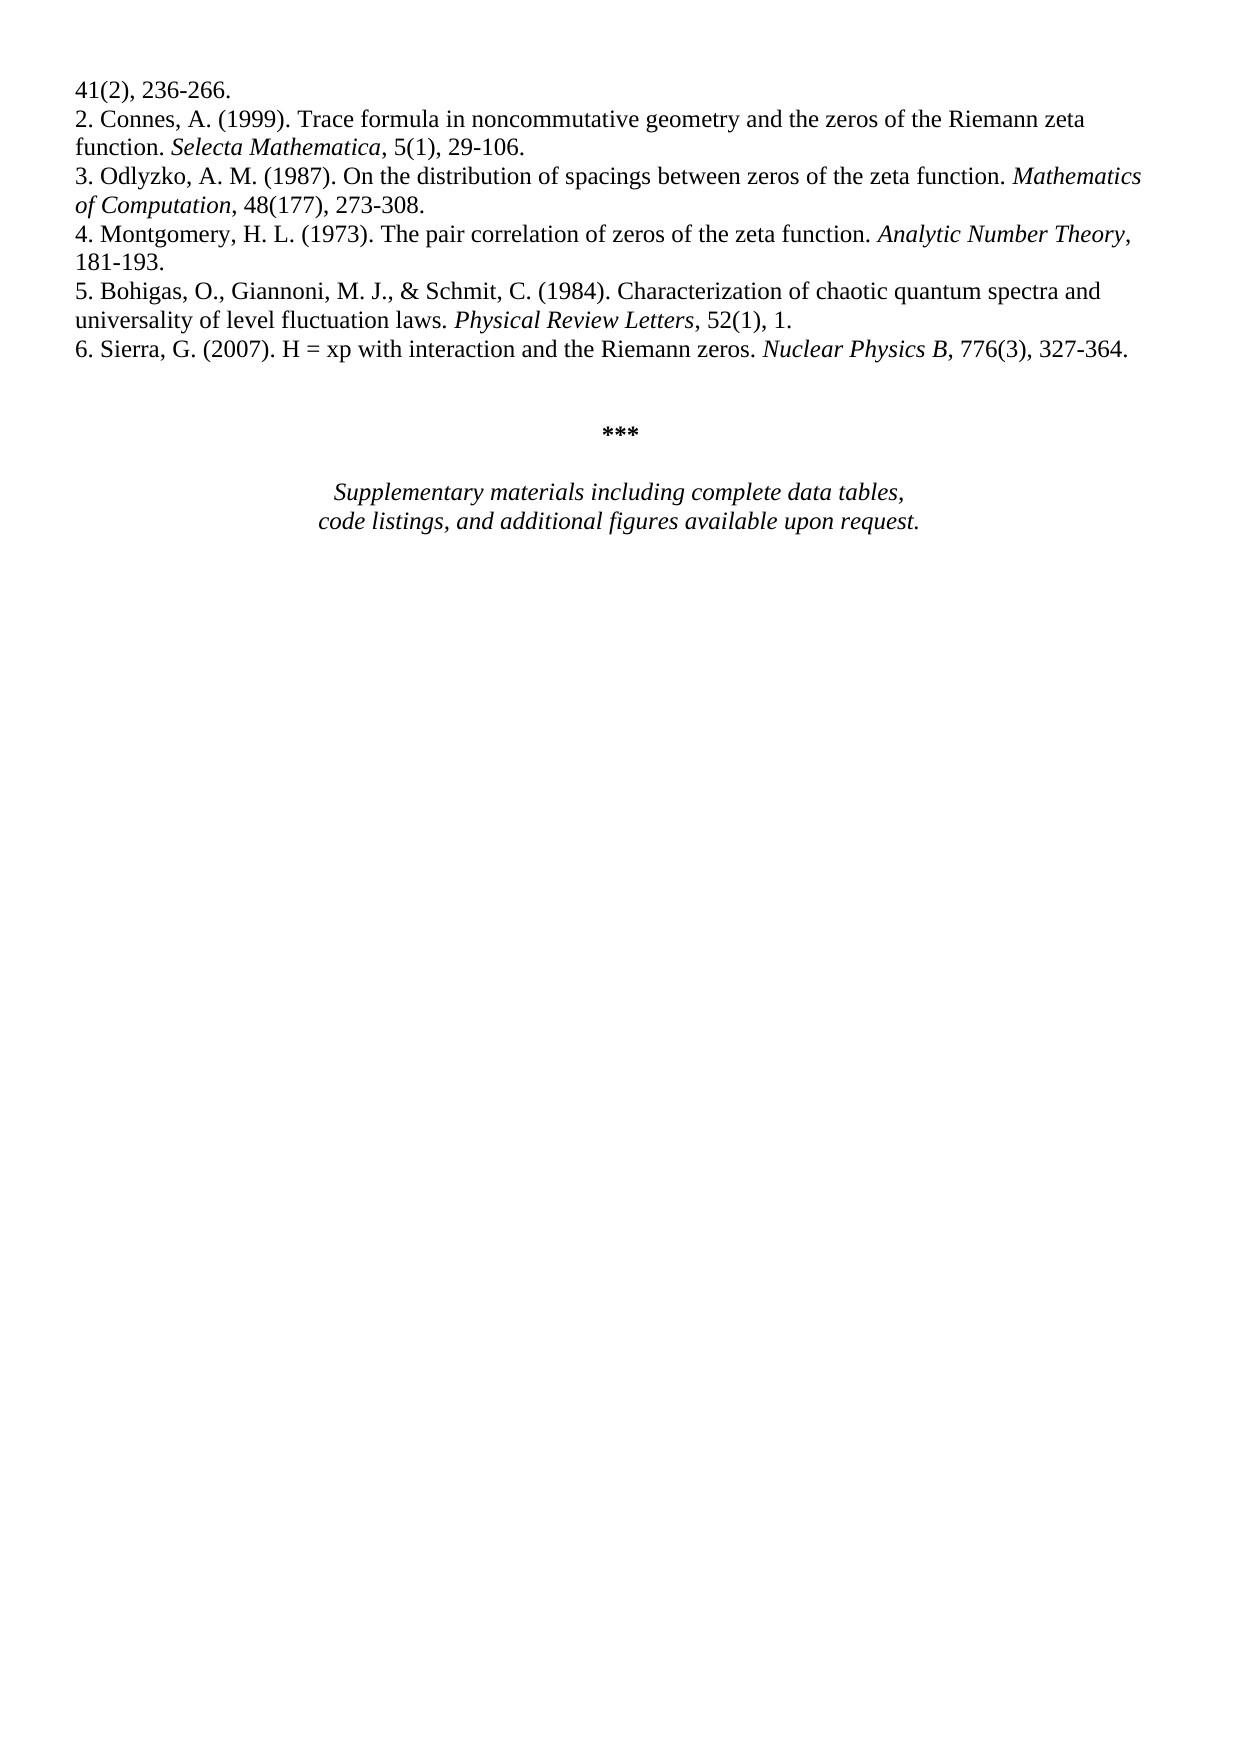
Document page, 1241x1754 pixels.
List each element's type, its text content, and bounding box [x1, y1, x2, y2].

text 41(2), 236-266. [75, 75, 1166, 104]
text 3. Odlyzko, A. M. (1987). On the distribution of spacings between zeros of the zeta function. Mathematics of Computation, 48(177), 273-308. [75, 161, 1166, 219]
text 6. Sierra, G. (2007). H = xp with interaction and the Riemann zeros. Nuclear Physics B, 776(3), 327-364. [75, 334, 1166, 362]
text Supplementary materials including complete data tables, [75, 477, 1166, 506]
text code listings, and additional figures available upon request. [75, 506, 1166, 535]
text 2. Connes, A. (1999). Trace formula in noncommutative geometry and the zeros of the Riemann zeta function. Selecta Mathematica, 5(1), 29-106. [75, 104, 1166, 161]
text *** [75, 420, 1166, 449]
text 4. Montgomery, H. L. (1973). The pair correlation of zeros of the zeta function. Analytic Number Theory, 181-193. [75, 219, 1166, 276]
text 5. Bohigas, O., Giannoni, M. J., & Schmit, C. (1984). Characterization of chaotic quantum spectra and universality of level fluctuation laws. Physical Review Letters, 52(1), 1. [75, 276, 1166, 334]
